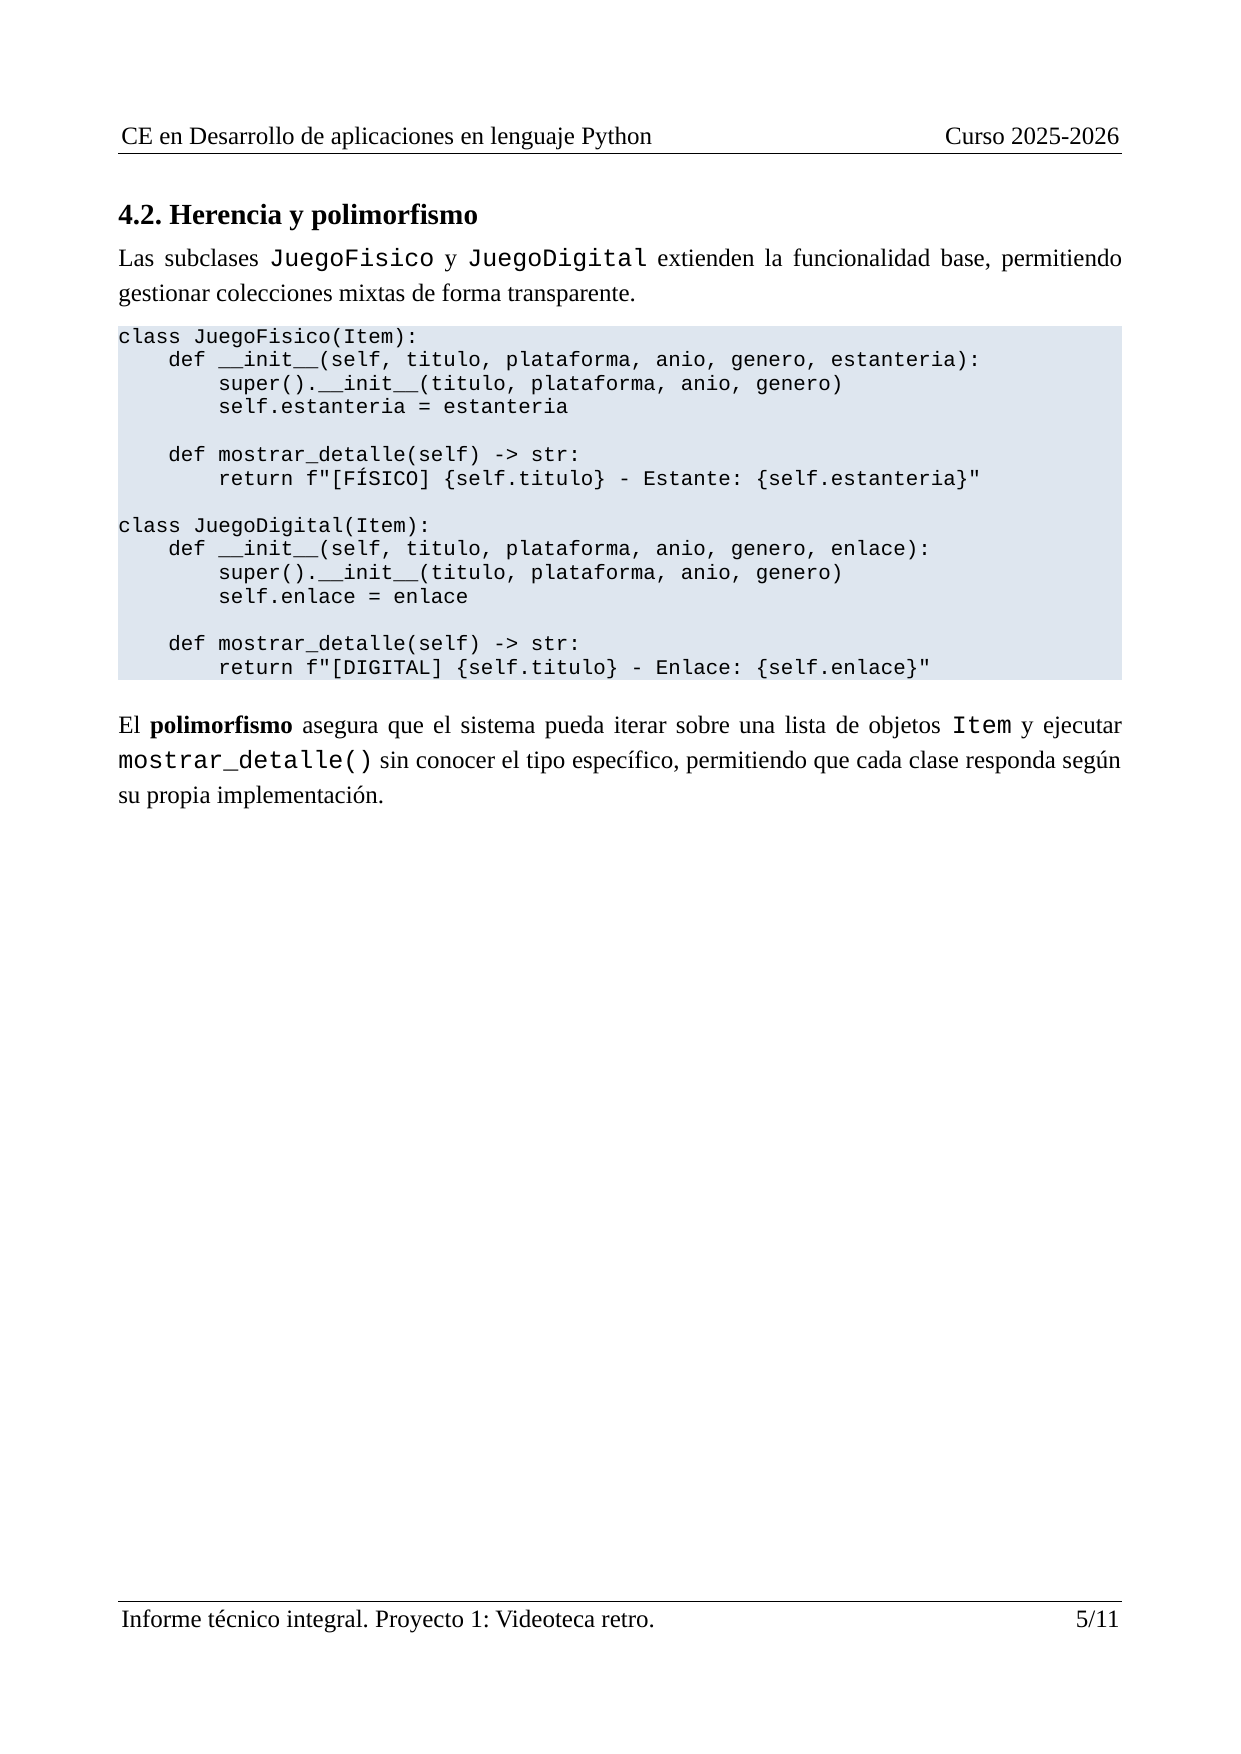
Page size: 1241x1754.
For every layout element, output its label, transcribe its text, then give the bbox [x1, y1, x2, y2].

text def __init__(self, titulo, plataforma, anio, genero, enlace): [118, 538, 1122, 562]
text return f"[DIGITAL] {self.titulo} - Enlace: {self.enlace}" [118, 657, 1122, 680]
text return f"[FÍSICO] {self.titulo} - Estante: {self.estanteria}" [118, 467, 1122, 491]
text Las subclases JuegoFisico y JuegoDigital extienden la funcionalidad base, permitiendo gestionar colecciones mixtas de forma transparente. [118, 243, 1122, 307]
text def mostrar_detalle(self) -> str: [118, 444, 1122, 467]
text El polimorfismo asegura que el sistema pueda iterar sobre una lista de objetos Item y ejecutar mostrar_detalle() sin conocer el tipo específico, permitiendo que cada clase responda según su propia implementación. [118, 710, 1122, 809]
text self.estanteria = estanteria [118, 397, 1122, 420]
text super().__init__(titulo, plataforma, anio, genero) [118, 562, 1122, 586]
text super().__init__(titulo, plataforma, anio, genero) [118, 373, 1122, 397]
text def mostrar_detalle(self) -> str: [118, 633, 1122, 657]
text class JuegoDigital(Item): [118, 515, 1122, 538]
text def __init__(self, titulo, plataforma, anio, genero, estanteria): [118, 349, 1122, 373]
text class JuegoFisico(Item): [118, 326, 1122, 349]
text self.enlace = enlace [118, 586, 1122, 609]
subtitle 4.2. Herencia y polimorfismo [118, 197, 1122, 230]
